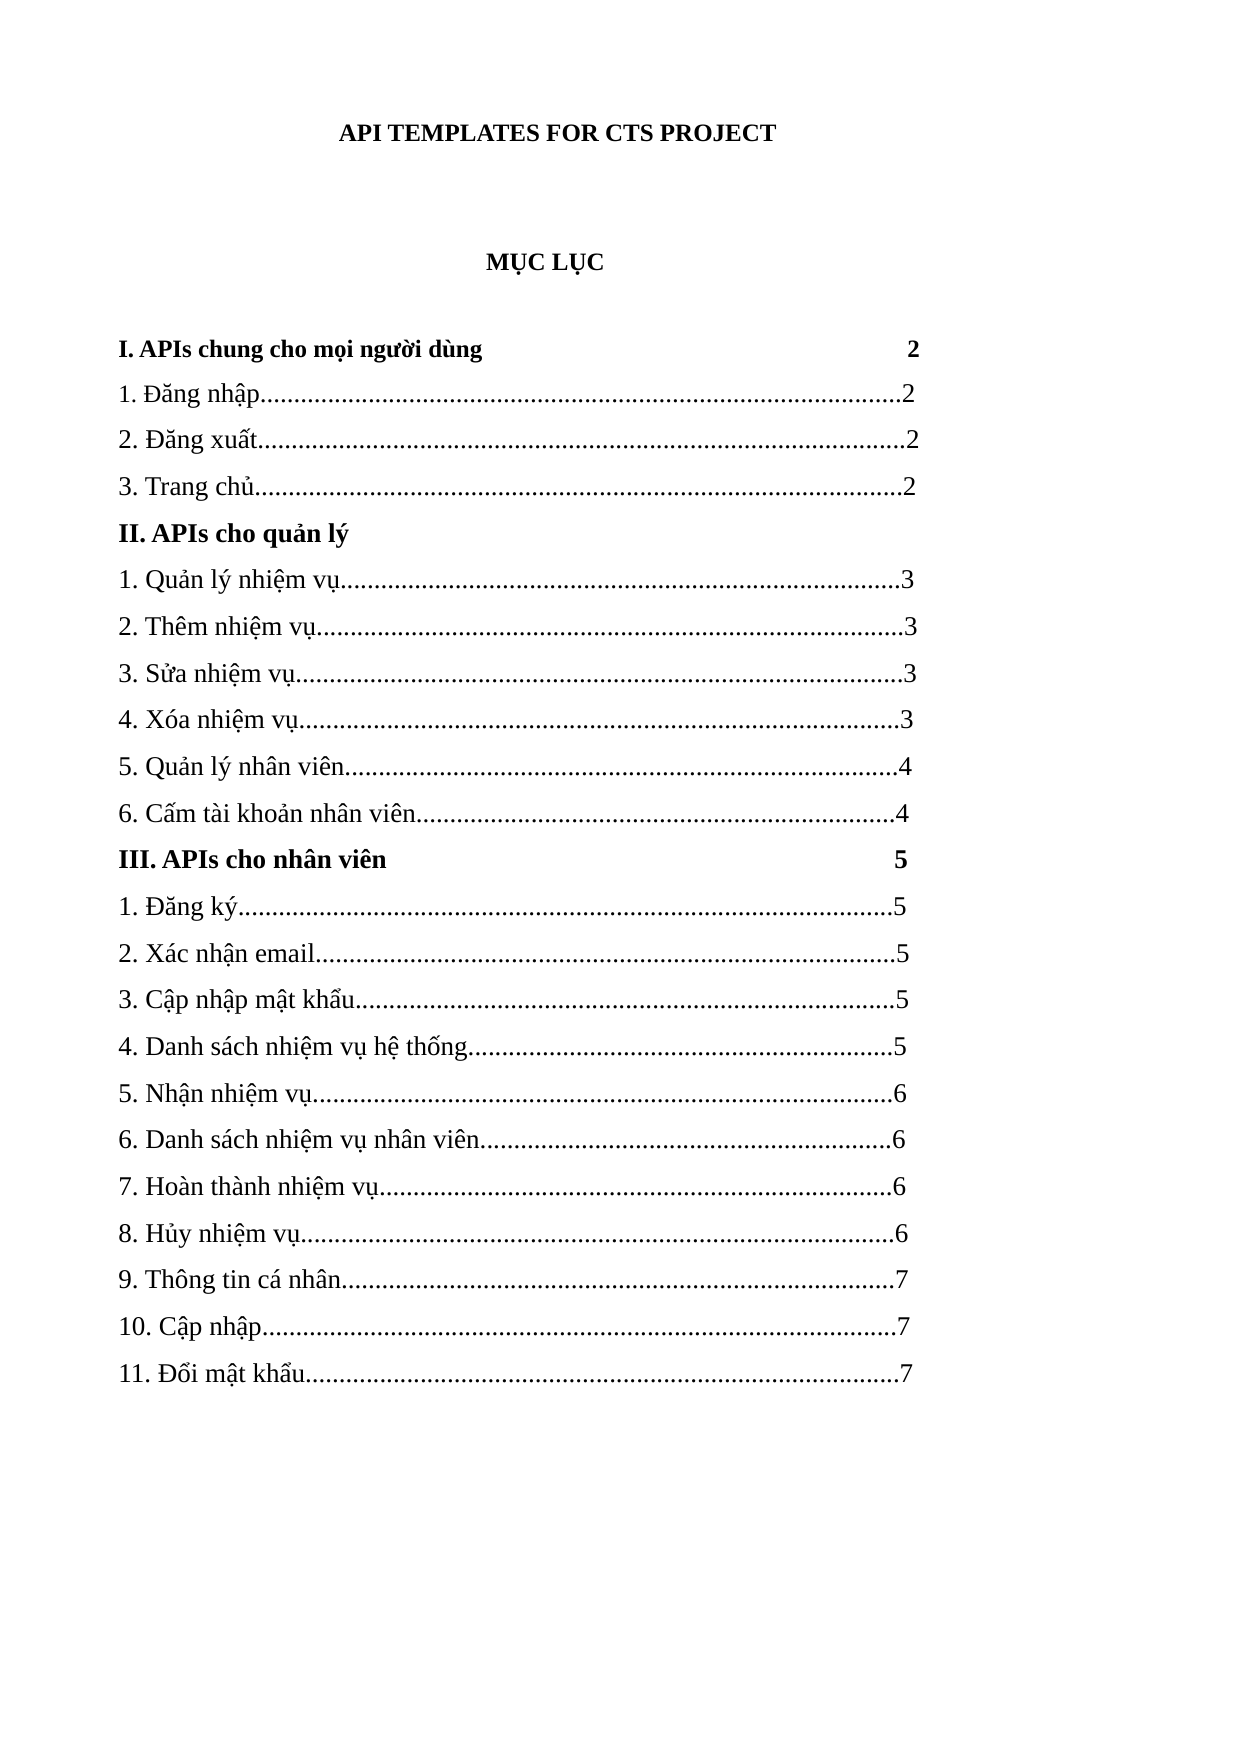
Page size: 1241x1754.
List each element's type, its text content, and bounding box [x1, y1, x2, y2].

text 2. Thêm nhiệm vụ.......................................................................................3 [118, 610, 1122, 641]
text 1. Đăng nhập...............................................................................................2 [118, 377, 1122, 408]
text 6. Danh sách nhiệm vụ nhân viên.............................................................6 [118, 1123, 1122, 1155]
text 2. Xác nhận email......................................................................................5 [118, 937, 1122, 968]
text 6. Cấm tài khoản nhân viên.......................................................................4 [118, 797, 1122, 828]
text 2. Đăng xuất................................................................................................2 [118, 423, 1122, 455]
text 1. Quản lý nhiệm vụ...................................................................................3 [118, 563, 1122, 595]
text 1. Đăng ký.................................................................................................5 [118, 890, 1122, 921]
text MỤC LỤC [118, 247, 1122, 276]
text 9. Thông tin cá nhân..................................................................................7 [118, 1263, 1122, 1295]
text II. APIs cho quản lý [118, 517, 1122, 548]
text 11. Đổi mật khẩu........................................................................................7 [118, 1357, 1122, 1388]
text API TEMPLATES FOR CTS PROJECT [118, 118, 1122, 147]
text 3. Trang chủ................................................................................................2 [118, 470, 1122, 501]
text 4. Danh sách nhiệm vụ hệ thống...............................................................5 [118, 1030, 1122, 1061]
text 4. Xóa nhiệm vụ.........................................................................................3 [118, 703, 1122, 735]
text III. APIs cho nhân viên 5 [118, 843, 1122, 875]
text 3. Cập nhập mật khẩu................................................................................5 [118, 983, 1122, 1015]
text 5. Nhận nhiệm vụ......................................................................................6 [118, 1077, 1122, 1108]
text 7. Hoàn thành nhiệm vụ............................................................................6 [118, 1170, 1122, 1201]
text 5. Quản lý nhân viên..................................................................................4 [118, 750, 1122, 781]
text 10. Cập nhập..............................................................................................7 [118, 1310, 1122, 1341]
text 8. Hủy nhiệm vụ........................................................................................6 [118, 1217, 1122, 1248]
text 3. Sửa nhiệm vụ..........................................................................................3 [118, 657, 1122, 688]
text I. APIs chung cho mọi người dùng 2 [118, 334, 1122, 362]
